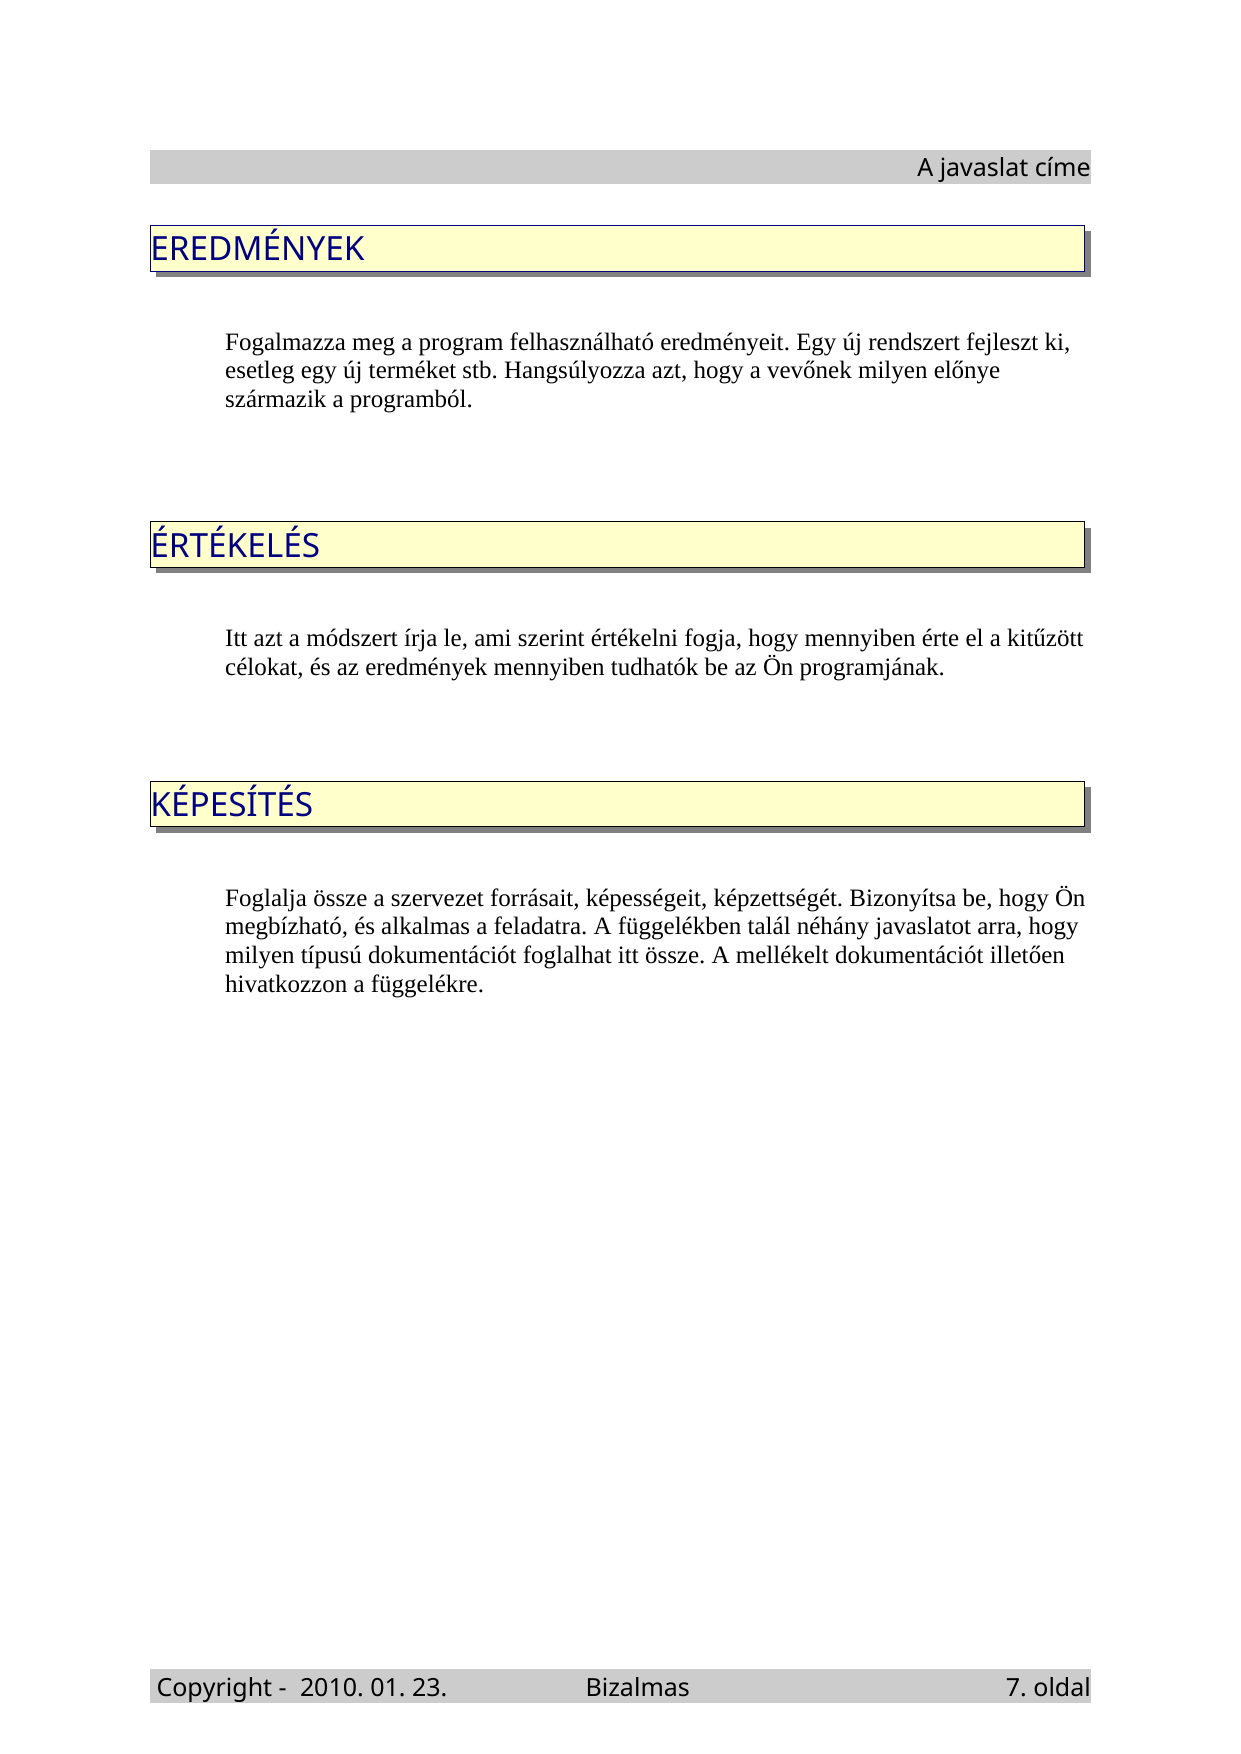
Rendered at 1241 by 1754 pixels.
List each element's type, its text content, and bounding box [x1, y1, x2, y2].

text Foglalja össze a szervezet forrásait, képességeit, képzettségét. Bizonyítsa be, hogy Ön megbízható, és alkalmas a feladatra. A függelékben talál néhány javaslatot arra, hogy milyen típusú dokumentációt foglalhat itt össze. A mellékelt dokumentációt illetően hivatkozzon a függelékre. [225, 883, 1091, 998]
text KÉPESÍTÉS [151, 782, 1084, 826]
text ÉRTÉKELÉS [151, 522, 1084, 567]
text Itt azt a módszert írja le, ami szerint értékelni fogja, hogy mennyiben érte el a kitűzött célokat, és az eredmények mennyiben tudhatók be az Ön programjának. [225, 623, 1091, 681]
text EREDMÉNYEK [151, 226, 1084, 271]
text Fogalmazza meg a program felhasználható eredményeit. Egy új rendszert fejleszt ki, esetleg egy új terméket stb. Hangsúlyozza azt, hogy a vevőnek milyen előnye származik a programból. [225, 327, 1091, 413]
